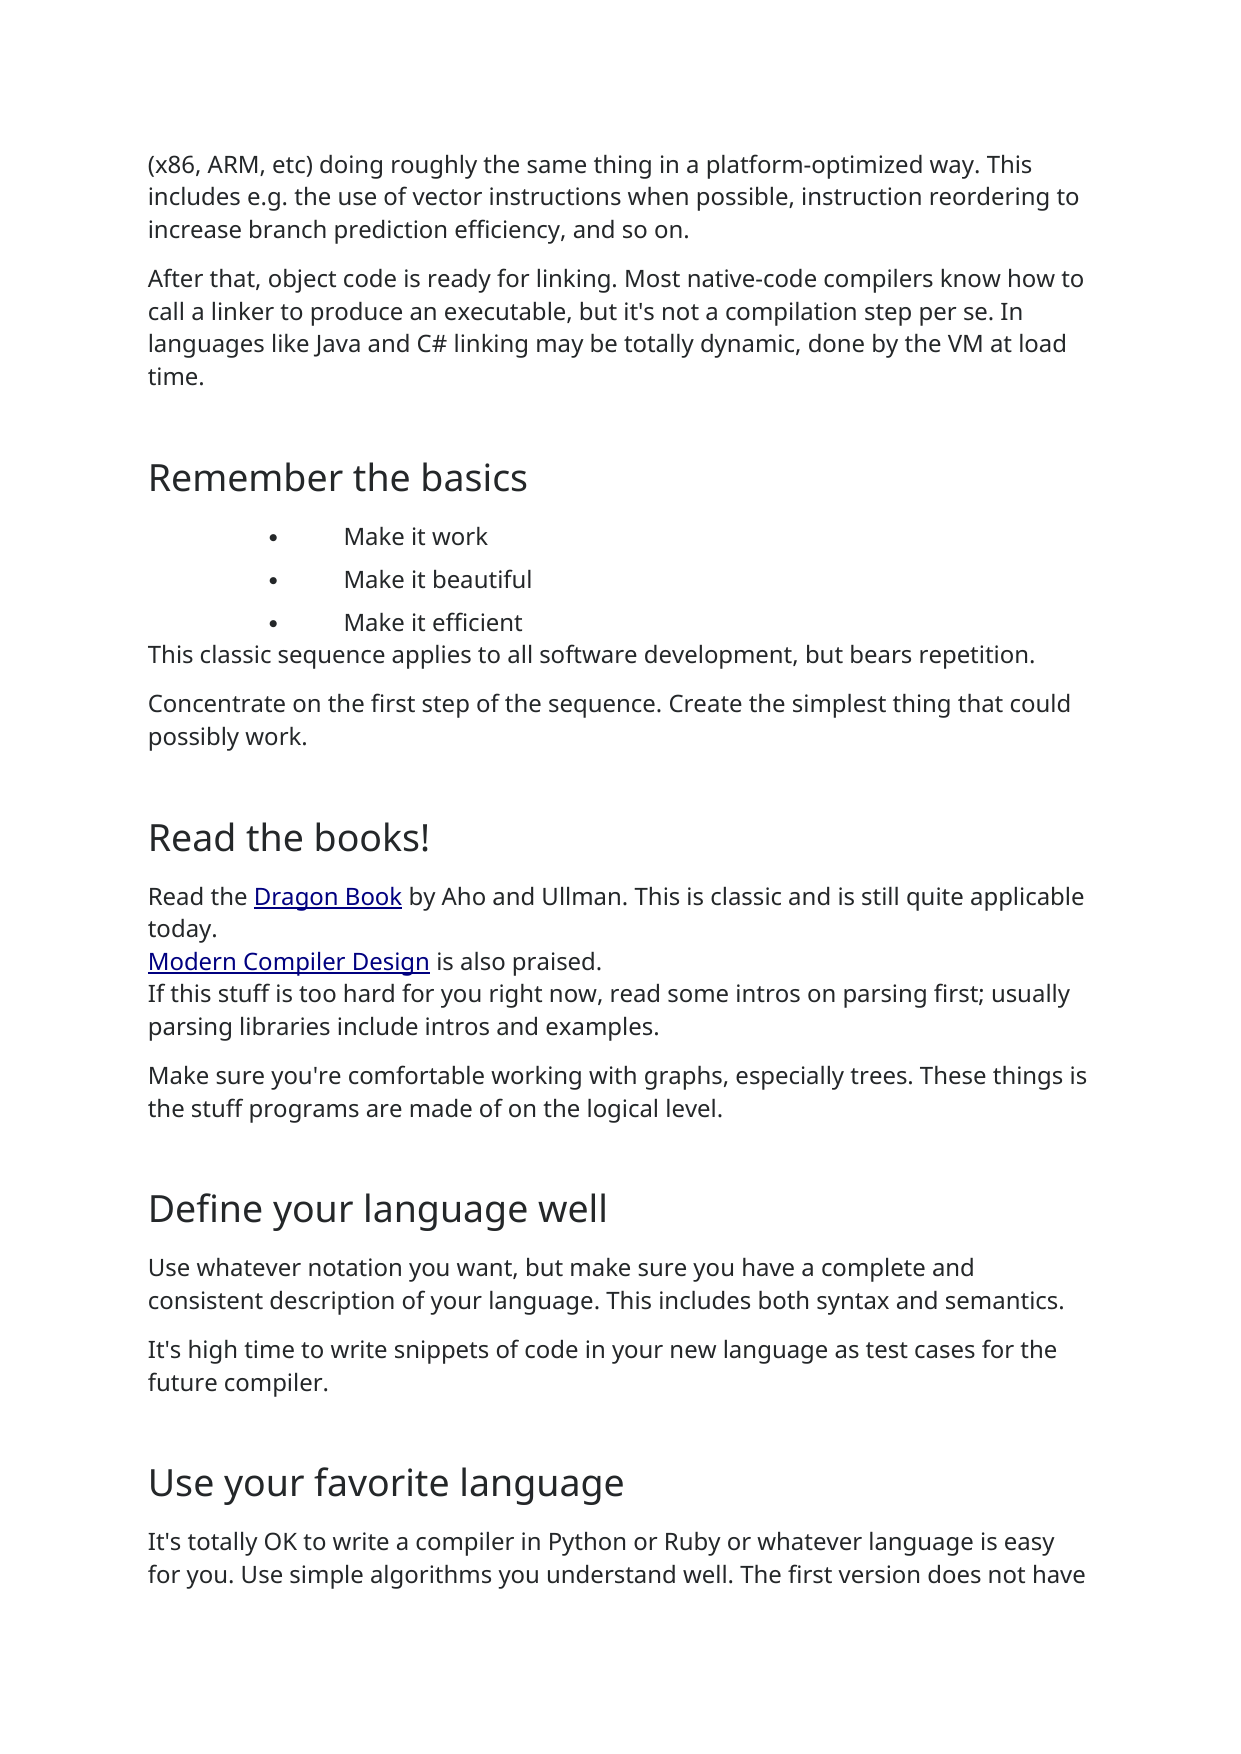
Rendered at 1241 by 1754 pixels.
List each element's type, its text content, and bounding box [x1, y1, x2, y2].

list Make it beautiful [269, 562, 1093, 595]
text Read the Dragon Book by Aho and Ullman. This is classic and is still quite applicable today. [148, 879, 1093, 944]
list Make it work [269, 519, 1093, 552]
text This classic sequence applies to all software development, but bears repetition. [148, 638, 1093, 671]
text It's totally OK to write a compiler in Python or Ruby or whatever language is easy for you. Use simple algorithms you understand well. The first version does not have [148, 1525, 1093, 1590]
text Concentrate on the first step of the sequence. Create the simplest thing that could possibly work. [148, 687, 1093, 752]
text It's high time to write snippets of code in your new language as test cases for the future compiler. [148, 1333, 1093, 1398]
text Use whatever notation you want, but make sure you have a complete and consistent description of your language. This includes both syntax and semantics. [148, 1251, 1093, 1316]
subtitle Define your language well [148, 1183, 1093, 1234]
subtitle Use your favorite language [148, 1457, 1093, 1508]
text (x86, ARM, etc) doing roughly the same thing in a platform-optimized way. This includes e.g. the use of vector instructions when possible, instruction reordering to increase branch prediction efficiency, and so on. [148, 148, 1093, 245]
text If this stuff is too hard for you right now, read some intros on parsing first; usually parsing libraries include intros and examples. [148, 977, 1093, 1042]
list Make it efficient [269, 605, 1093, 638]
subtitle Read the books! [148, 811, 1093, 862]
text Modern Compiler Design is also praised. [148, 944, 1093, 977]
text After that, object code is ready for linking. Most native-code compilers know how to call a linker to produce an executable, but it's not a compilation step per se. In languages like Java and C# linking may be totally dynamic, done by the VM at load time. [148, 262, 1093, 392]
text Make sure you're comfortable working with graphs, especially trees. These things is the stuff programs are made of on the logical level. [148, 1059, 1093, 1124]
subtitle Remember the basics [148, 451, 1093, 502]
